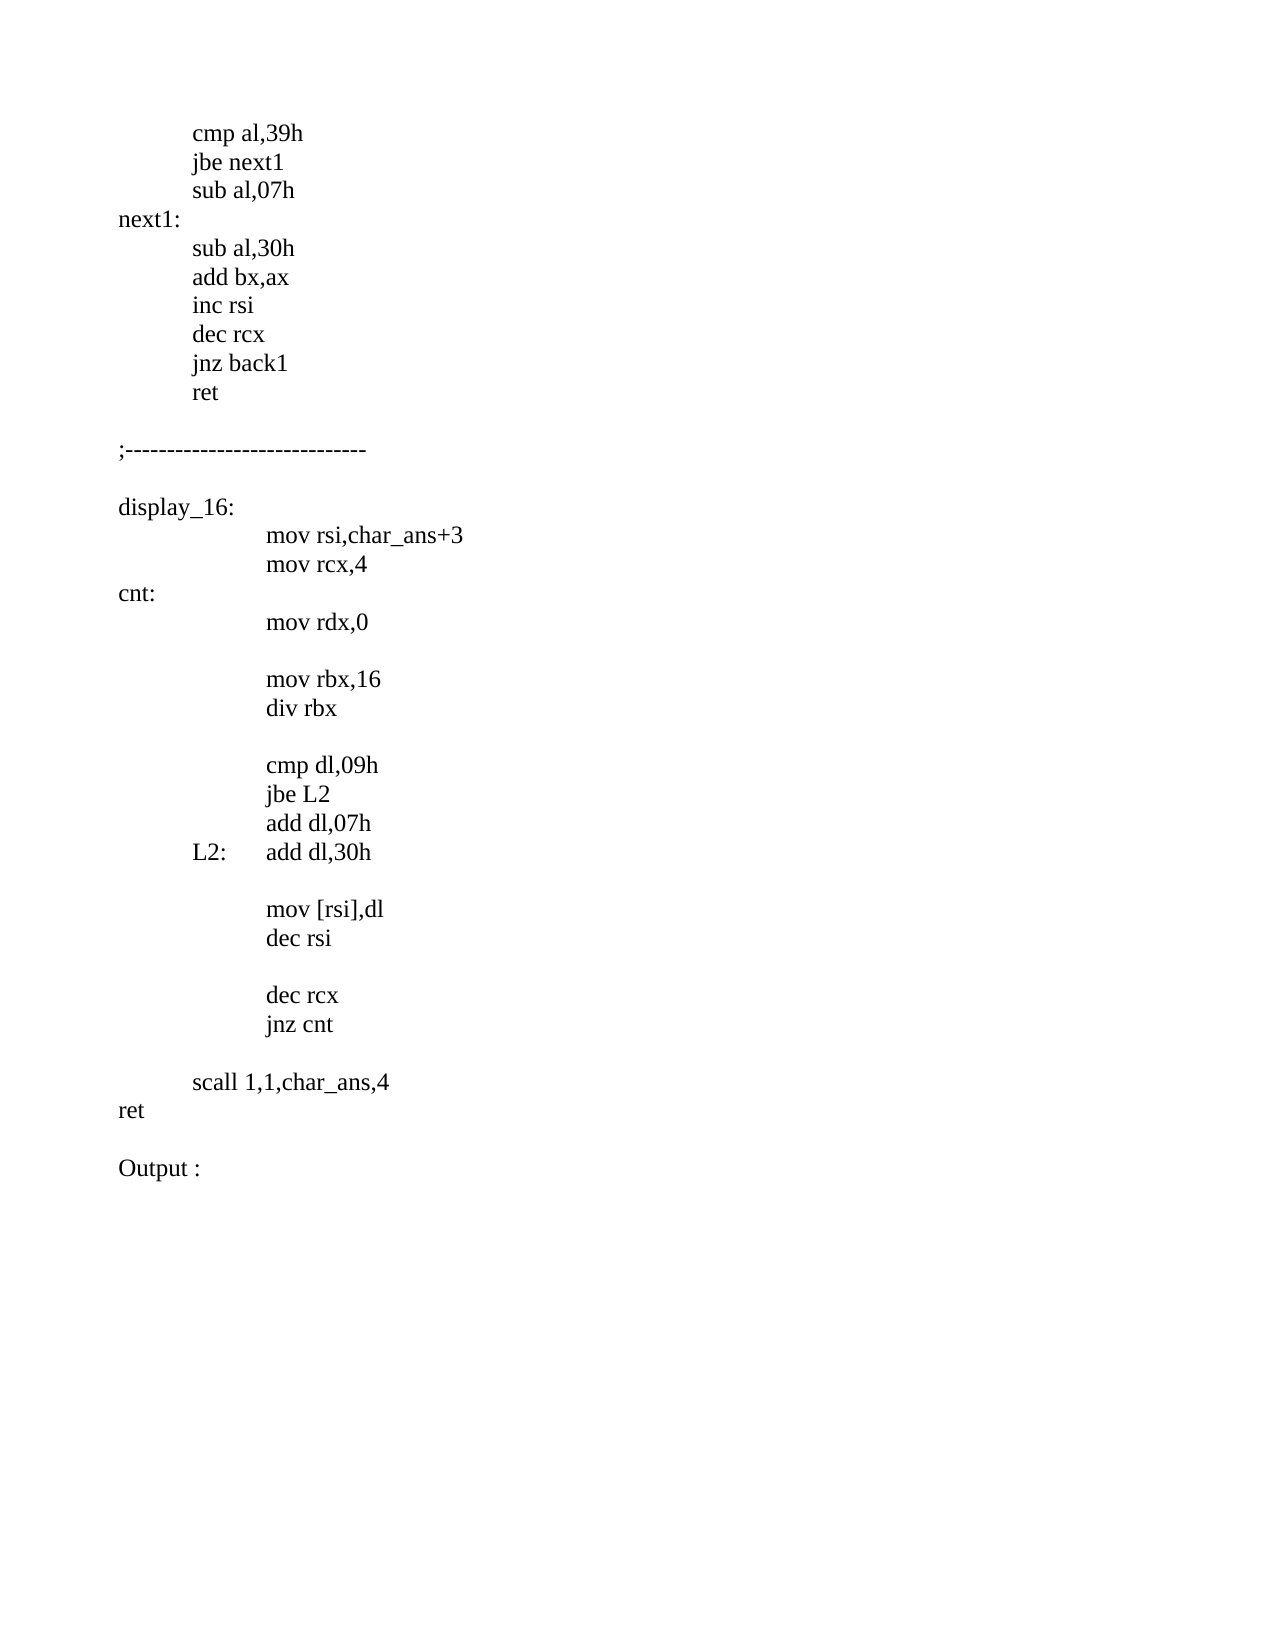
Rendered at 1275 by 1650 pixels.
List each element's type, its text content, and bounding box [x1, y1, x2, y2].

text L2: add dl,30h [118, 837, 1157, 866]
text mov rdx,0 [118, 607, 1157, 636]
text inc rsi [118, 291, 1157, 319]
text mov [rsi],dl [118, 894, 1157, 923]
text scall 1,1,char_ans,4 [118, 1067, 1157, 1096]
text sub al,30h [118, 233, 1157, 262]
text mov rcx,4 [118, 549, 1157, 578]
text sub al,07h [118, 176, 1157, 204]
text next1: [118, 204, 1157, 233]
text ret [118, 377, 1157, 406]
text cnt: [118, 578, 1157, 607]
text mov rsi,char_ans+3 [118, 521, 1157, 549]
text cmp al,39h [118, 118, 1157, 147]
text add dl,07h [118, 808, 1157, 837]
text jbe next1 [118, 147, 1157, 176]
text cmp dl,09h [118, 751, 1157, 779]
text jnz cnt [118, 1009, 1157, 1038]
text ;----------------------------- [118, 434, 1157, 463]
text dec rcx [118, 319, 1157, 348]
text jbe L2 [118, 779, 1157, 808]
text dec rcx [118, 981, 1157, 1009]
text ret [118, 1096, 1157, 1124]
text Output : [118, 1153, 1157, 1182]
text jnz back1 [118, 348, 1157, 377]
text mov rbx,16 [118, 664, 1157, 693]
text add bx,ax [118, 262, 1157, 291]
text div rbx [118, 693, 1157, 722]
text dec rsi [118, 923, 1157, 952]
text display_16: [118, 492, 1157, 521]
